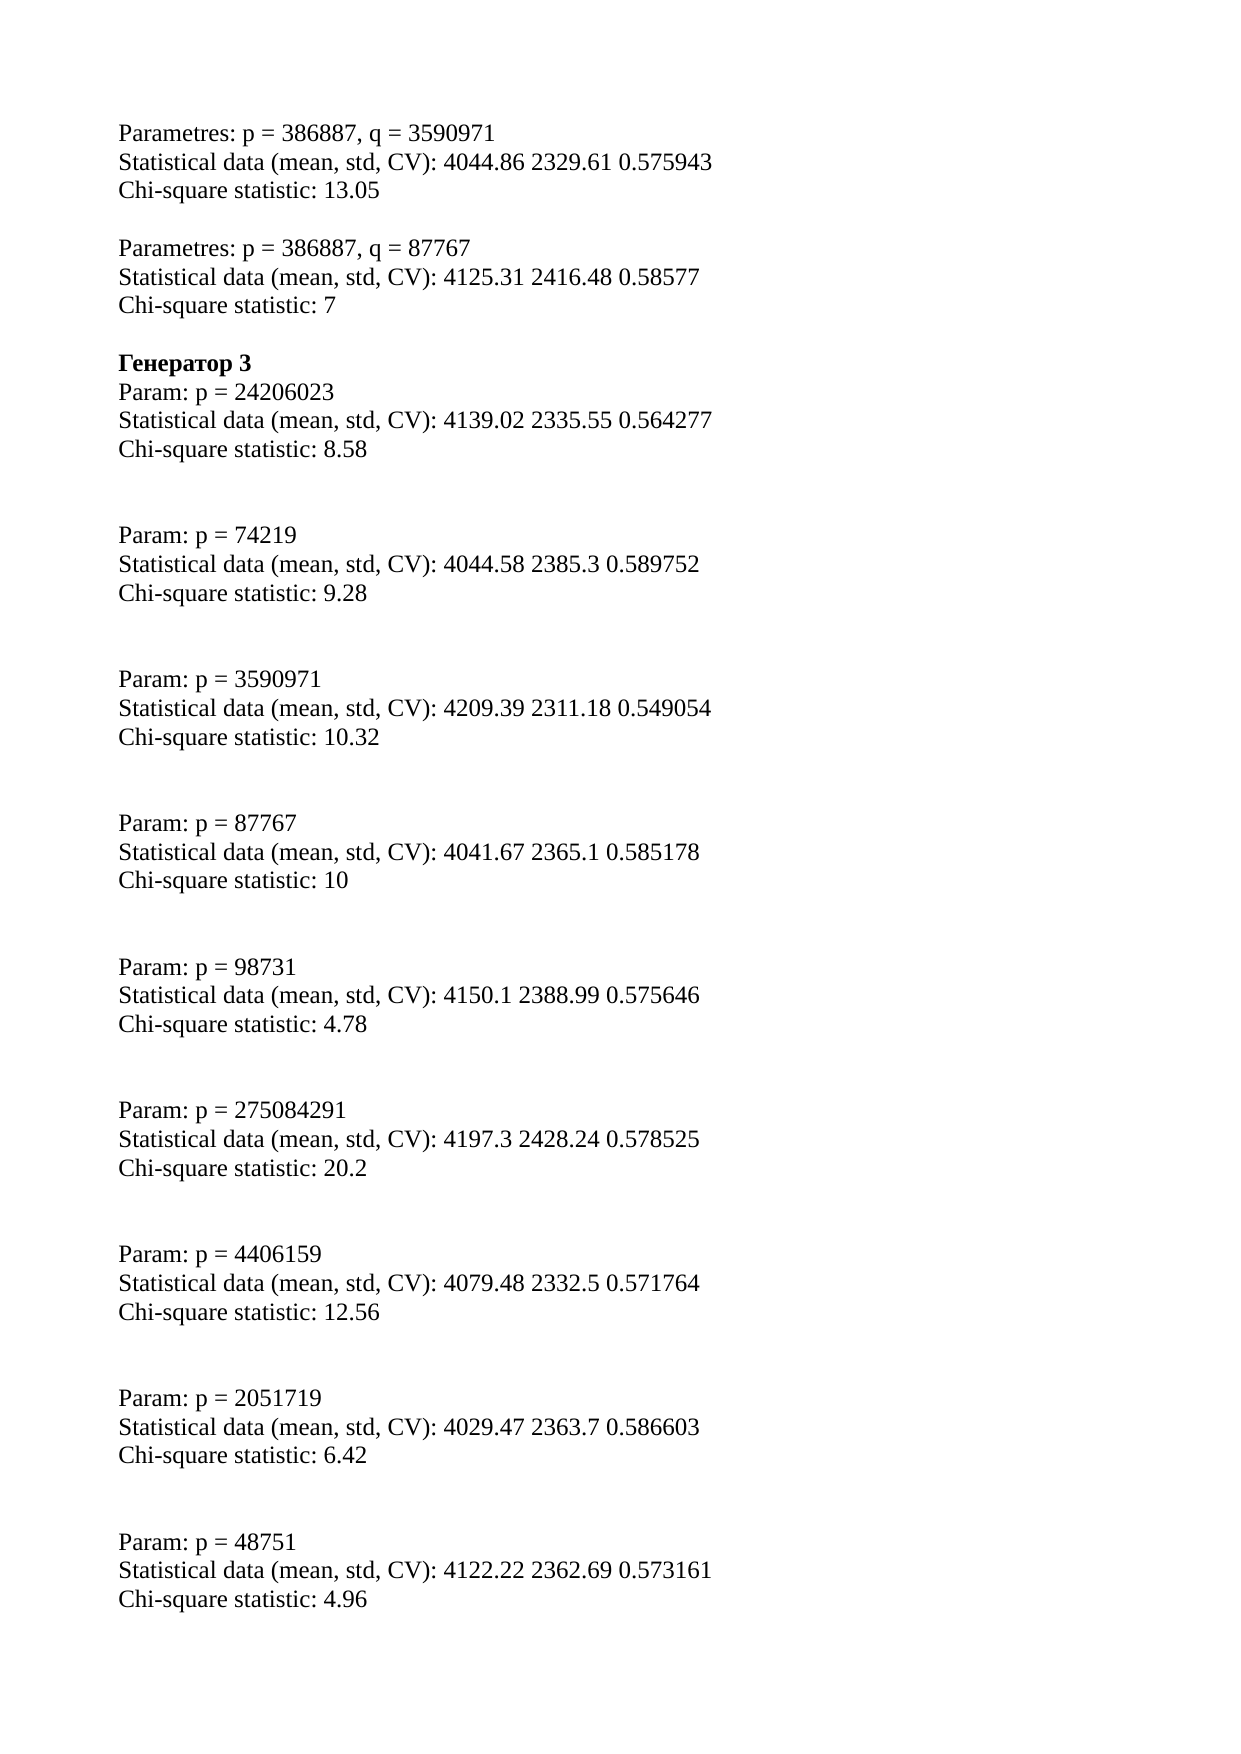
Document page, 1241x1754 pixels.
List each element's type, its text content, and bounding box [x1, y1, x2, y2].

text Statistical data (mean, std, CV): 4139.02 2335.55 0.564277 [118, 406, 1122, 434]
text Statistical data (mean, std, CV): 4029.47 2363.7 0.586603 [118, 1412, 1122, 1441]
text Param: p = 4406159 [118, 1239, 1122, 1268]
text Chi-square statistic: 4.96 [118, 1584, 1122, 1613]
text Parametres: p = 386887, q = 87767 [118, 233, 1122, 262]
text Chi-square statistic: 10 [118, 866, 1122, 894]
text Statistical data (mean, std, CV): 4197.3 2428.24 0.578525 [118, 1124, 1122, 1153]
text Statistical data (mean, std, CV): 4150.1 2388.99 0.575646 [118, 981, 1122, 1009]
text Chi-square statistic: 7 [118, 291, 1122, 319]
text Statistical data (mean, std, CV): 4044.86 2329.61 0.575943 [118, 147, 1122, 176]
text Statistical data (mean, std, CV): 4044.58 2385.3 0.589752 [118, 549, 1122, 578]
text Param: p = 3590971 [118, 664, 1122, 693]
text Chi-square statistic: 20.2 [118, 1153, 1122, 1182]
text Chi-square statistic: 6.42 [118, 1441, 1122, 1469]
text Param: p = 24206023 [118, 377, 1122, 406]
text Param: p = 87767 [118, 808, 1122, 837]
text Statistical data (mean, std, CV): 4125.31 2416.48 0.58577 [118, 262, 1122, 291]
text Statistical data (mean, std, CV): 4079.48 2332.5 0.571764 [118, 1268, 1122, 1297]
text Chi-square statistic: 12.56 [118, 1297, 1122, 1326]
text Param: p = 2051719 [118, 1383, 1122, 1412]
text Param: p = 275084291 [118, 1096, 1122, 1124]
text Statistical data (mean, std, CV): 4122.22 2362.69 0.573161 [118, 1556, 1122, 1584]
text Chi-square statistic: 8.58 [118, 434, 1122, 463]
text Param: p = 74219 [118, 521, 1122, 549]
text Генератор 3 [118, 348, 1122, 377]
text Statistical data (mean, std, CV): 4041.67 2365.1 0.585178 [118, 837, 1122, 866]
text Parametres: p = 386887, q = 3590971 [118, 118, 1122, 147]
text Param: p = 98731 [118, 952, 1122, 981]
text Chi-square statistic: 10.32 [118, 722, 1122, 751]
text Chi-square statistic: 4.78 [118, 1009, 1122, 1038]
text Statistical data (mean, std, CV): 4209.39 2311.18 0.549054 [118, 693, 1122, 722]
text Chi-square statistic: 9.28 [118, 578, 1122, 607]
text Param: p = 48751 [118, 1527, 1122, 1556]
text Chi-square statistic: 13.05 [118, 176, 1122, 204]
